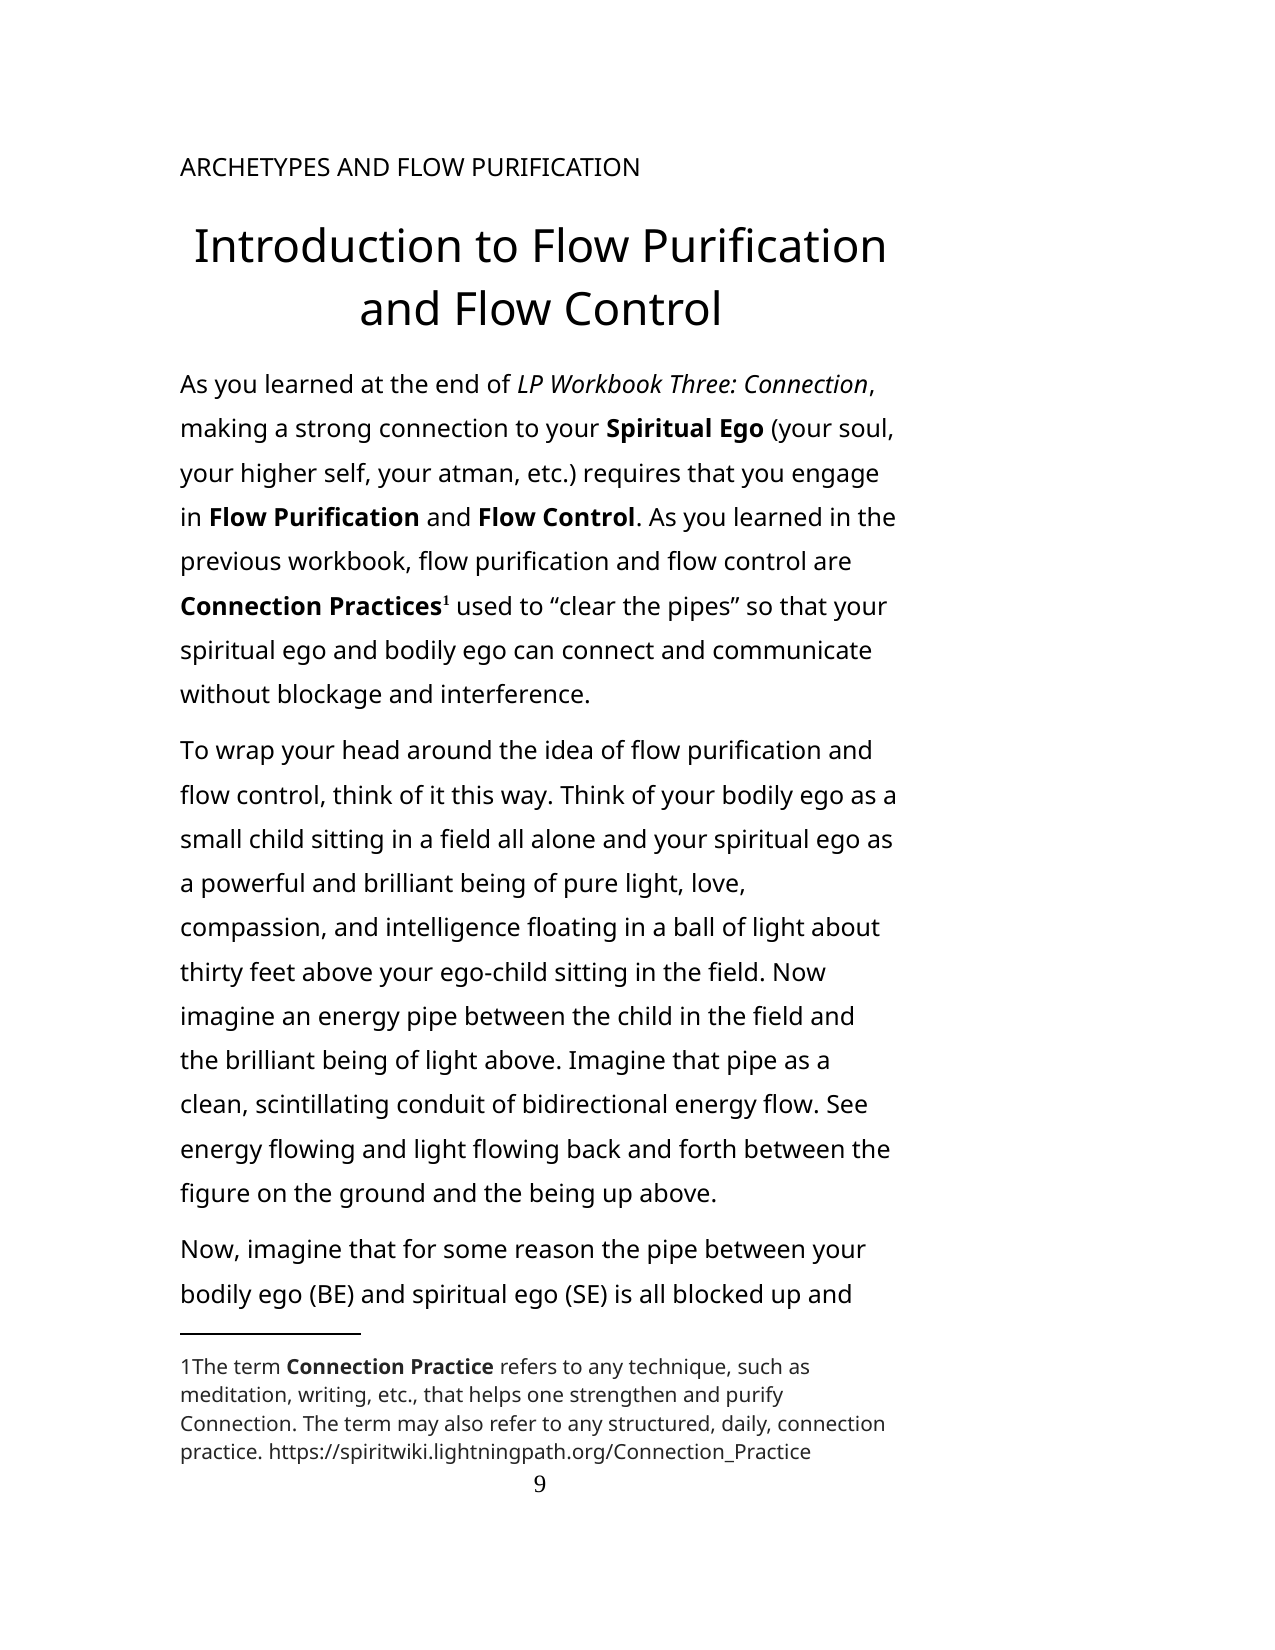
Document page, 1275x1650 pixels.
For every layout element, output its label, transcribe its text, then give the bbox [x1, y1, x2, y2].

text As you learned at the end of LP Workbook Three: Connection, making a strong connection to your Spiritual Ego (your soul, your higher self, your atman, etc.) requires that you engage in Flow Purification and Flow Control. As you learned in the previous workbook, flow purification and flow control are Connection Practices used to “clear the pipes” so that your spiritual ego and bodily ego can connect and communicate without blockage and interference. [180, 367, 900, 711]
subtitle Introduction to Flow Purification and Flow Control [180, 213, 902, 338]
text To wrap your head around the idea of flow purification and flow control, think of it this way. Think of your bodily ego as a small child sitting in a field all alone and your spiritual ego as a powerful and brilliant being of pure light, love, compassion, and intelligence floating in a ball of light about thirty feet above your ego-child sitting in the field. Now imagine an energy pipe between the child in the field and the brilliant being of light above. Imagine that pipe as a clean, scintillating conduit of bidirectional energy flow. See energy flowing and light flowing back and forth between the figure on the ground and the being up above. [180, 733, 900, 1210]
text The term Connection Practice refers to any technique, such as meditation, writing, etc., that helps one strengthen and purify Connection. The term may also refer to any structured, daily, connection practice. https://spiritwiki.lightningpath.org/Connection_Practice [180, 1352, 900, 1466]
text Now, imagine that for some reason the pipe between your bodily ego (BE) and spiritual ego (SE) is all blocked up and [180, 1232, 900, 1310]
